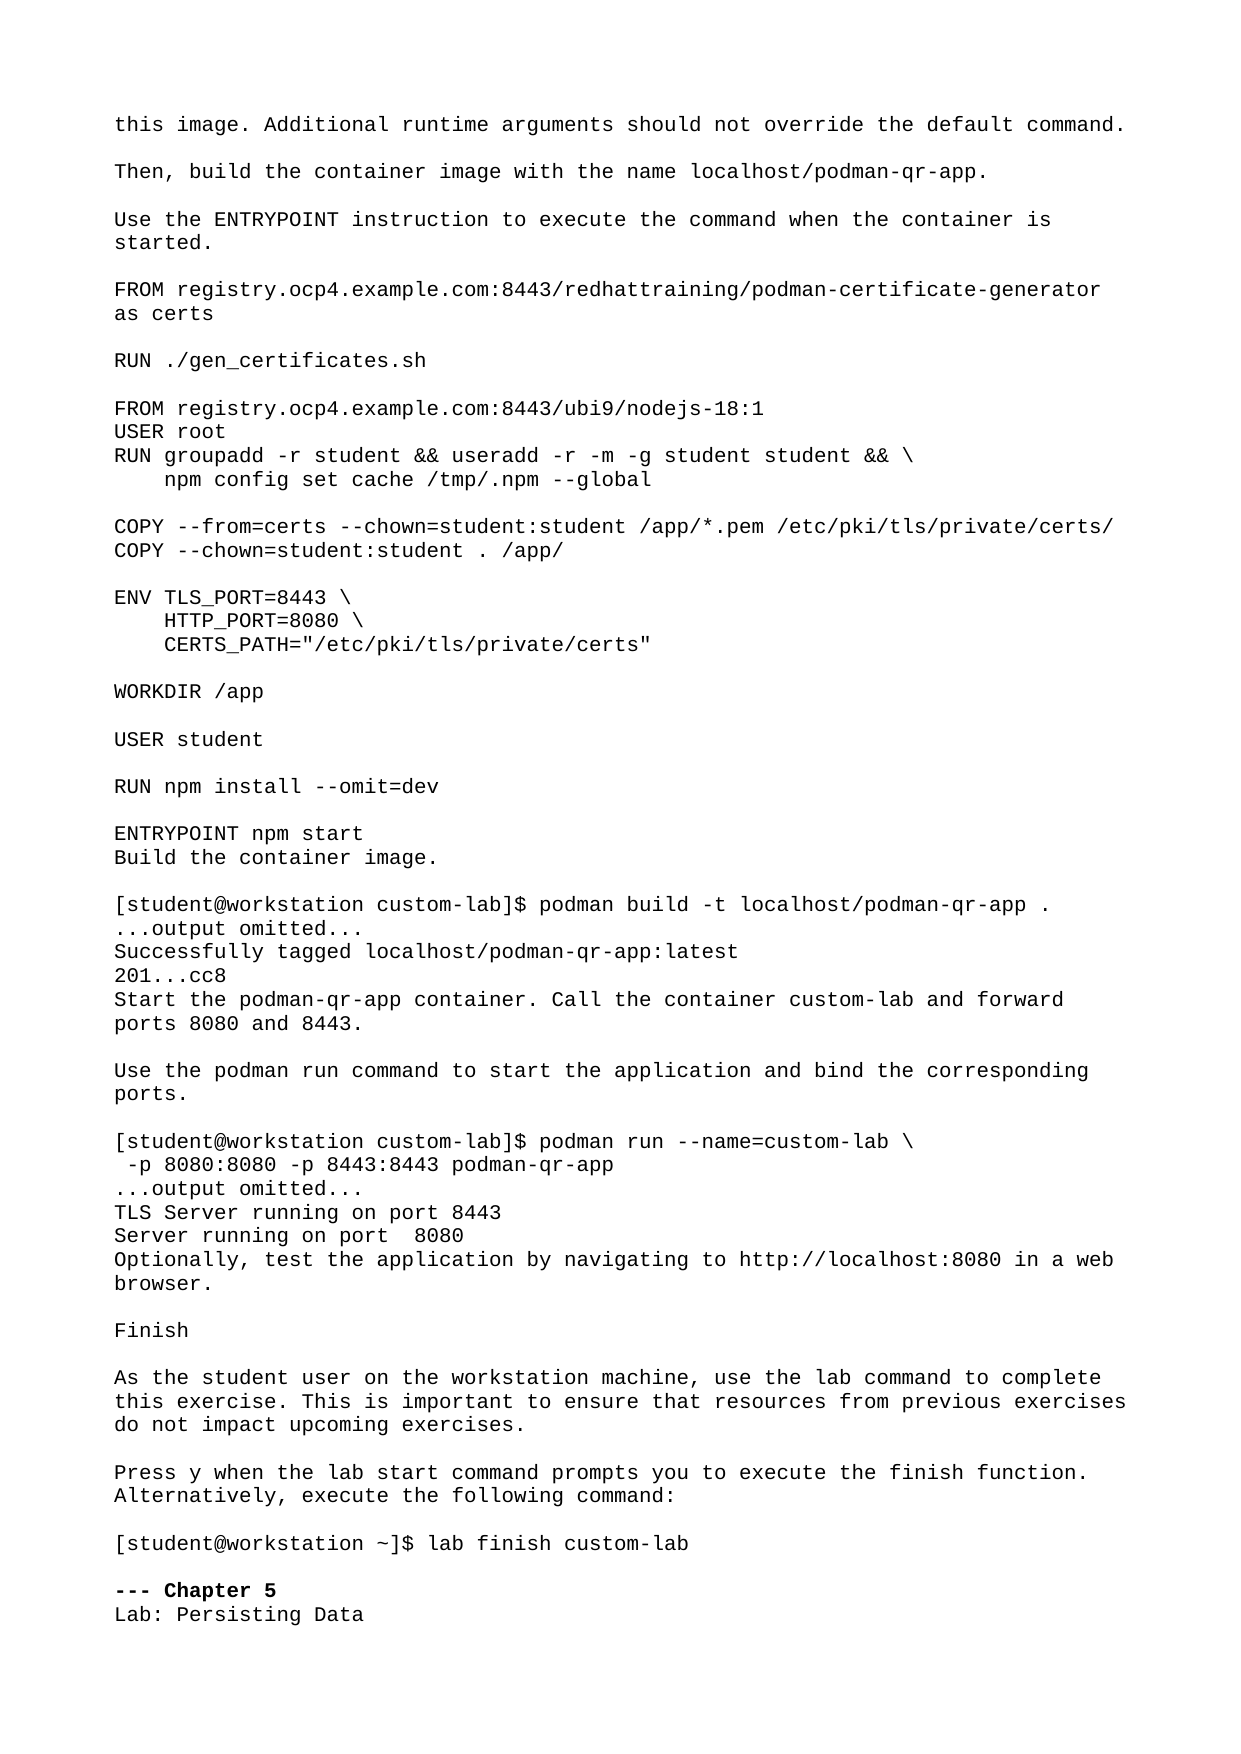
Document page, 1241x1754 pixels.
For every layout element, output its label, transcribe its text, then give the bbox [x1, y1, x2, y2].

text this image. Additional runtime arguments should not override the default command. Then, build the container image with the name localhost/podman-qr-app. Use the ENTRYPOINT instruction to execute the command when the container is started. FROM registry.ocp4.example.com:8443/redhattraining/podman-certificate-generator as certs RUN ./gen_certificates.sh FROM registry.ocp4.example.com:8443/ubi9/nodejs-18:1 USER root RUN groupadd -r student && useradd -r -m -g student student && \ npm config set cache /tmp/.npm --global COPY --from=certs --chown=student:student /app/*.pem /etc/pki/tls/private/certs/ COPY --chown=student:student . /app/ ENV TLS_PORT=8443 \ HTTP_PORT=8080 \ CERTS_PATH="/etc/pki/tls/private/certs" WORKDIR /app USER student RUN npm install --omit=dev ENTRYPOINT npm start Build the container image. [student@workstation custom-lab]$ podman build -t localhost/podman-qr-app . ...output omitted... Successfully tagged localhost/podman-qr-app:latest 201...cc8 Start the podman-qr-app container. Call the container custom-lab and forward ports 8080 and 8443. Use the podman run command to start the application and bind the corresponding ports. [student@workstation custom-lab]$ podman run --name=custom-lab \ -p 8080:8080 -p 8443:8443 podman-qr-app ...output omitted... TLS Server running on port 8443 Server running on port 8080 Optionally, test the application by navigating to http://localhost:8080 in a web browser. Finish As the student user on the workstation machine, use the lab command to complete this exercise. This is important to ensure that resources from previous exercises do not impact upcoming exercises. Press y when the lab start command prompts you to execute the finish function. Alternatively, execute the following command: [student@workstation ~]$ lab finish custom-lab --- Chapter 5 Lab: Persisting Data [114, 114, 1127, 1627]
